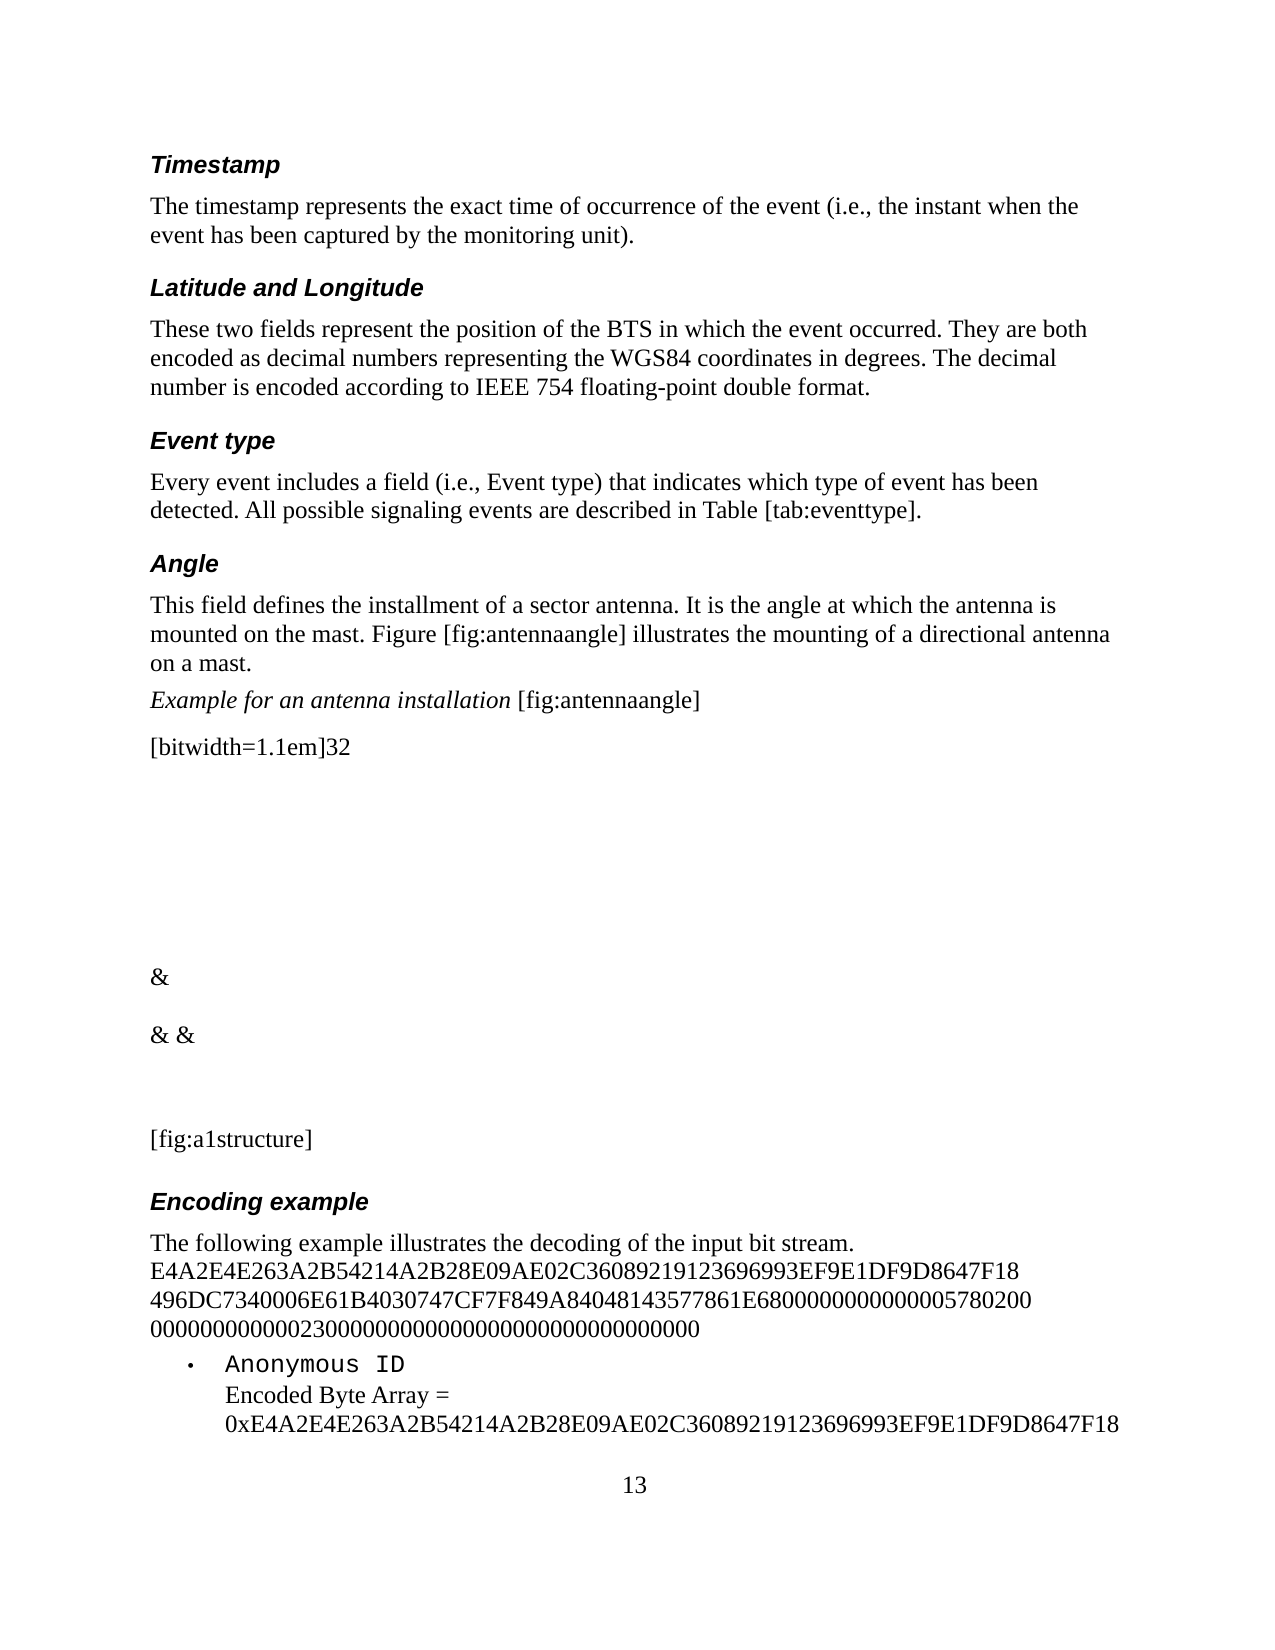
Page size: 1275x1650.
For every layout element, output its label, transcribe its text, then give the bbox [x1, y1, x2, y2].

subtitle Event type [150, 426, 1125, 454]
text Example for an antenna installation [fig:antennaangle] [150, 686, 1125, 714]
subtitle Latitude and Longitude [150, 273, 1125, 302]
subtitle Timestamp [150, 150, 1125, 178]
text [bitwidth=1.1em]32 & & & [150, 732, 1125, 1106]
text This field defines the installment of a sector antenna. It is the angle at which the antenna is mounted on the mast. Figure [fig:antennaangle] illustrates the mounting of a directional antenna on a mast. [150, 590, 1125, 677]
list Anonymous ID Encoded Byte Array = 0xE4A2E4E263A2B54214A2B28E09AE02C36089219123696993EF9E1DF9D8647F18 [187, 1352, 1125, 1437]
text The timestamp represents the exact time of occurrence of the event (i.e., the instant when the event has been captured by the monitoring unit). [150, 191, 1125, 248]
text These two fields represent the position of the BTS in which the event occurred. They are both encoded as decimal numbers representing the WGS84 coordinates in degrees. The decimal number is encoded according to IEEE 754 floating-point double format. [150, 314, 1125, 401]
text Every event includes a field (i.e., Event type) that indicates which type of event has been detected. All possible signaling events are described in Table [tab:eventtype]. [150, 467, 1125, 524]
text The following example illustrates the decoding of the input bit stream. E4A2E4E263A2B54214A2B28E09AE02C36089219123696993EF9E1DF9D8647F18 496DC7340006E61B4030747CF7F849A84048143577861E6800000000000005780200 00000000000023000000000000000000000000000000 [150, 1228, 1125, 1343]
subtitle Encoding example [150, 1187, 1125, 1215]
text [fig:a1structure] [150, 1124, 1125, 1153]
subtitle Angle [150, 549, 1125, 578]
